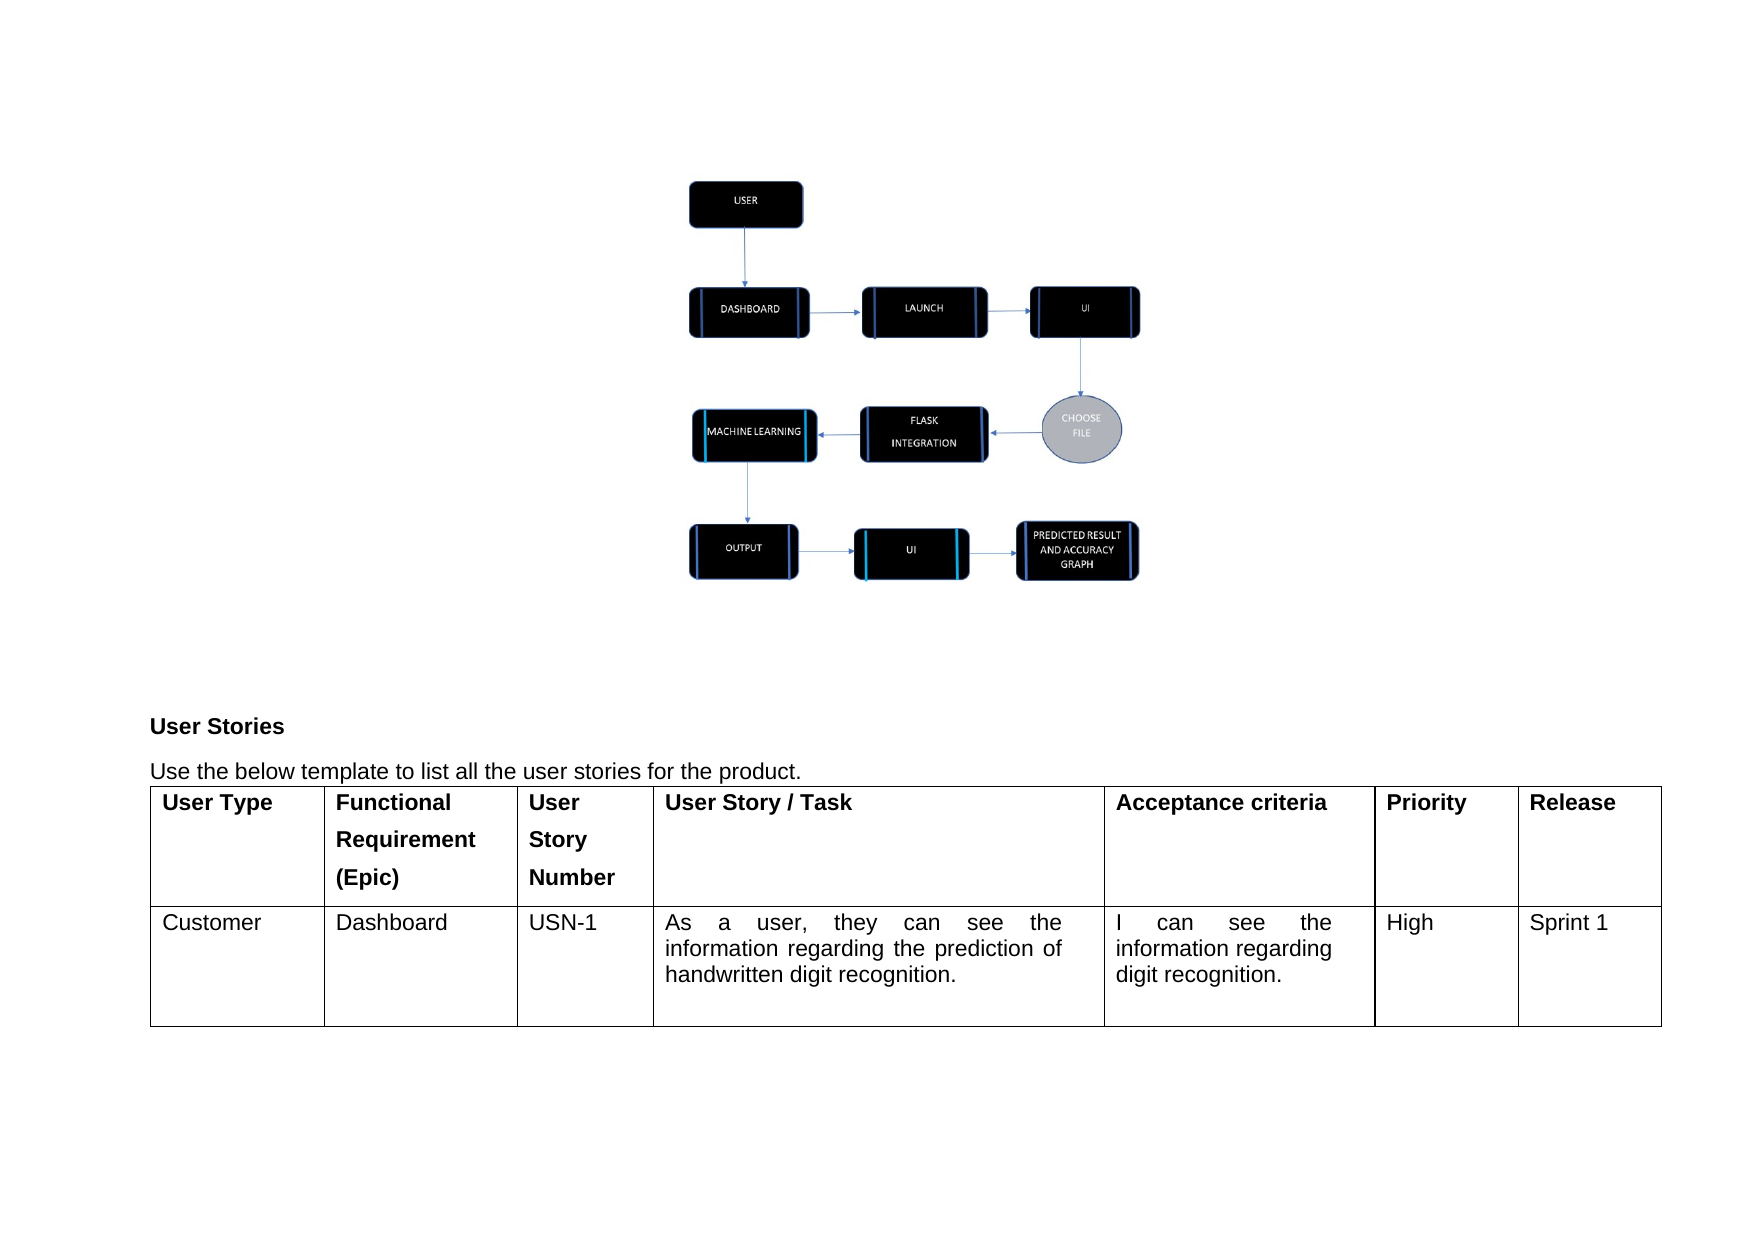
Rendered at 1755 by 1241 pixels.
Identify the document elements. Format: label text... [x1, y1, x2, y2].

table_cell Dashboard [325, 907, 517, 1026]
table_header User Type [151, 787, 324, 906]
table_cell I can see the information regarding digit recognition. [1105, 907, 1374, 1026]
table_header User Story / Task [654, 787, 1104, 906]
text User Stories [149, 713, 1641, 739]
table_cell USN-1 [518, 907, 653, 1026]
table_header Acceptance criteria [1105, 787, 1374, 906]
table_header Priority [1376, 787, 1518, 906]
table_cell Sprint 1 [1519, 907, 1661, 1026]
table_cell As a user, they can see the information regarding the prediction of handwritten digit recognition. [654, 907, 1104, 1026]
table_header User Story Number [518, 787, 653, 906]
text Use the below template to list all the user stories for the product. [149, 758, 1641, 784]
table_cell High [1376, 907, 1518, 1026]
table_header Release [1519, 787, 1661, 906]
table_cell Customer [151, 907, 324, 1026]
table_header Functional Requirement (Epic) [325, 787, 517, 906]
